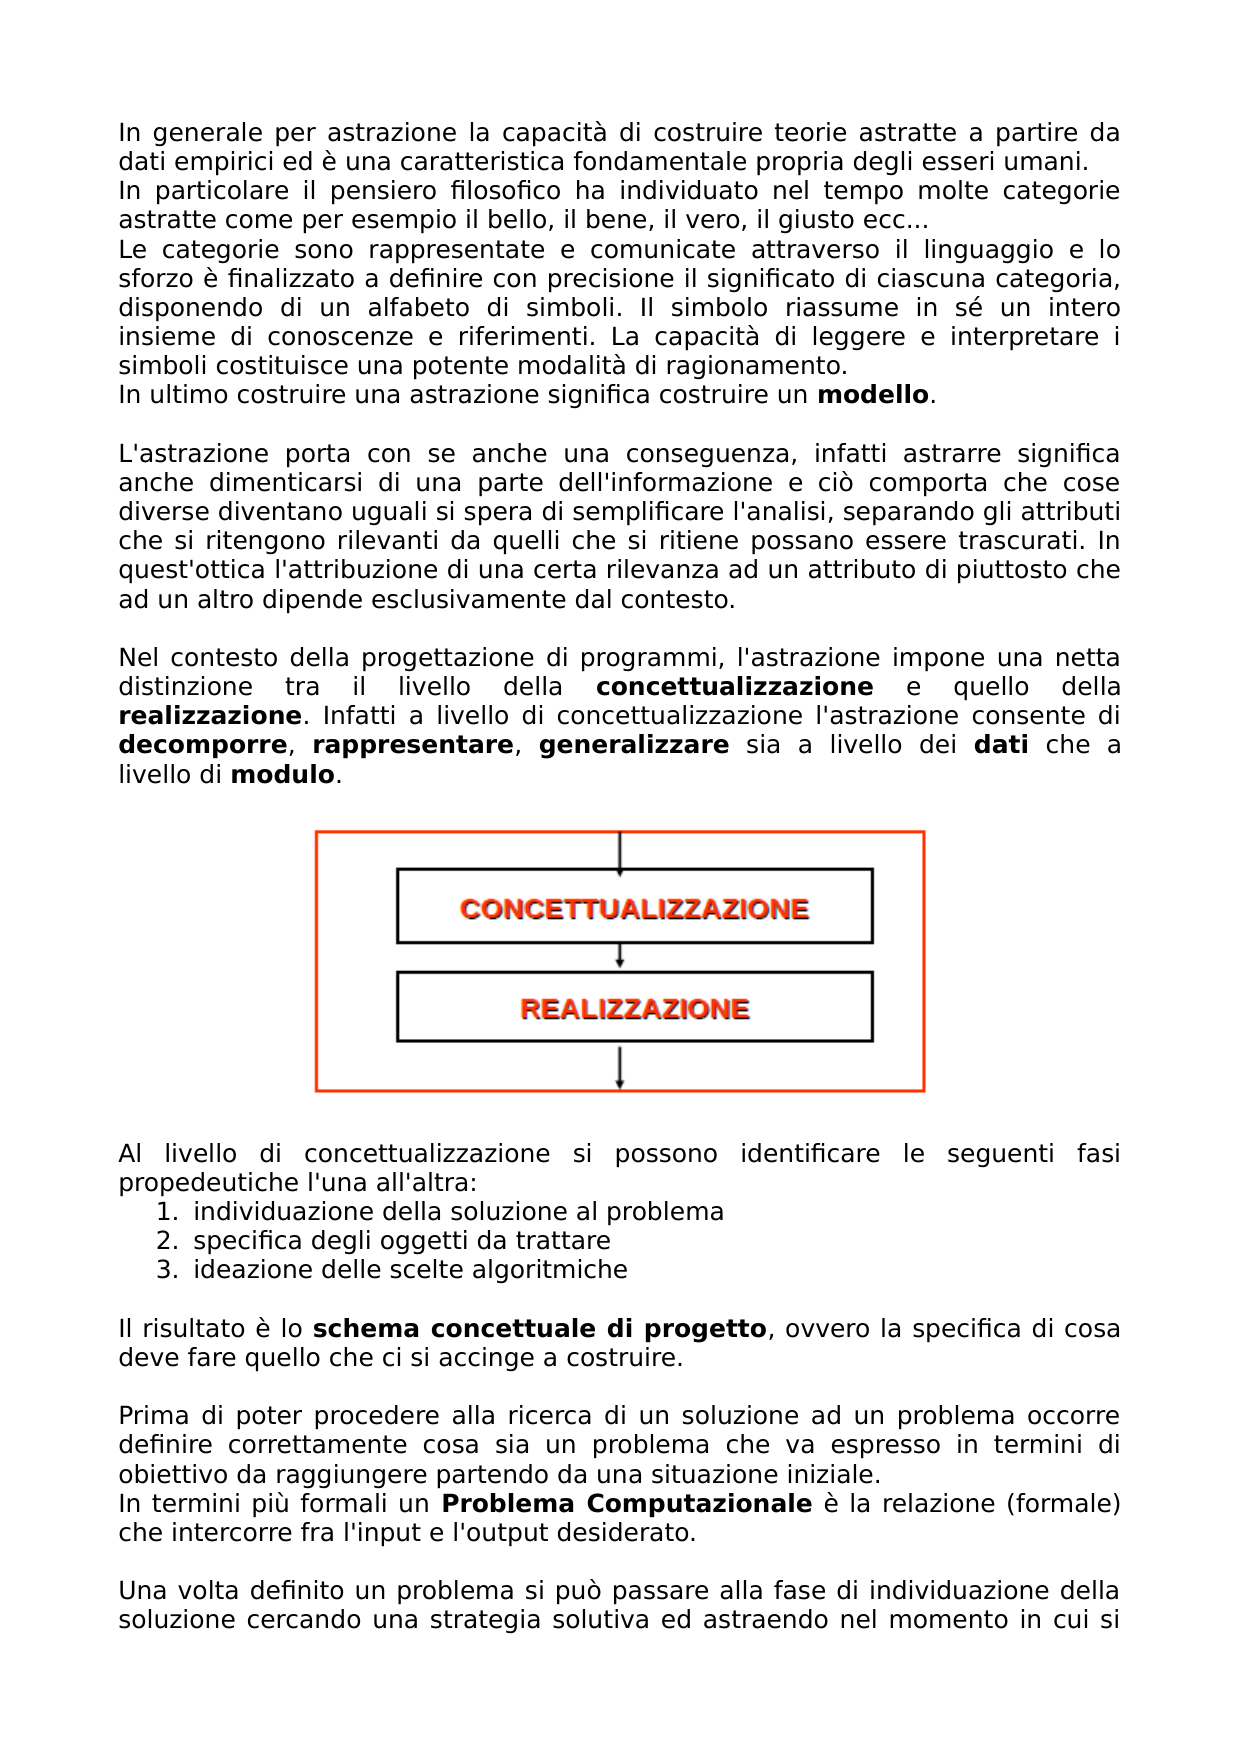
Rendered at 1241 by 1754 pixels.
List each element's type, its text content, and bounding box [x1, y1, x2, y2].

list ideazione delle scelte algoritmiche [156, 1256, 1122, 1285]
text In ultimo costruire una astrazione significa costruire un modello. [118, 381, 1122, 410]
text Al livello di concettualizzazione si possono identificare le seguenti fasi propedeutiche l'una all'altra: [118, 1139, 1122, 1197]
text In termini più formali un Problema Computazionale è la relazione (formale) che intercorre fra l'input e l'output desiderato. [118, 1489, 1122, 1547]
picture [298, 818, 943, 1110]
text L'astrazione porta con se anche una conseguenza, infatti astrarre significa anche dimenticarsi di una parte dell'informazione e ciò comporta che cose diverse diventano uguali si spera di semplificare l'analisi, separando gli attributi che si ritengono rilevanti da quelli che si ritiene possano essere trascurati. In quest'ottica l'attribuzione di una certa rilevanza ad un attributo di piuttosto che ad un altro dipende esclusivamente dal contesto. [118, 439, 1122, 614]
text Le categorie sono rappresentate e comunicate attraverso il linguaggio e lo sforzo è finalizzato a definire con precisione il significato di ciascuna categoria, disponendo di un alfabeto di simboli. Il simbolo riassume in sé un intero insieme di conoscenze e riferimenti. La capacità di leggere e interpretare i simboli costituisce una potente modalità di ragionamento. [118, 235, 1122, 381]
text Prima di poter procedere alla ricerca di un soluzione ad un problema occorre definire correttamente cosa sia un problema che va espresso in termini di obiettivo da raggiungere partendo da una situazione iniziale. [118, 1401, 1122, 1489]
list specifica degli oggetti da trattare [156, 1226, 1122, 1256]
list individuazione della soluzione al problema [156, 1197, 1122, 1226]
text In generale per astrazione la capacità di costruire teorie astratte a partire da dati empirici ed è una caratteristica fondamentale propria degli esseri umani. [118, 118, 1122, 176]
text Nel contesto della progettazione di programmi, l'astrazione impone una netta distinzione tra il livello della concettualizzazione e quello della realizzazione. Infatti a livello di concettualizzazione l'astrazione consente di decomporre, rappresentare, generalizzare sia a livello dei dati che a livello di modulo. [118, 643, 1122, 789]
text Una volta definito un problema si può passare alla fase di individuazione della soluzione cercando una strategia solutiva ed astraendo nel momento in cui si [118, 1576, 1122, 1635]
text In particolare il pensiero filosofico ha individuato nel tempo molte categorie astratte come per esempio il bello, il bene, il vero, il giusto ecc... [118, 176, 1122, 235]
text Il risultato è lo schema concettuale di progetto, ovvero la specifica di cosa deve fare quello che ci si accinge a costruire. [118, 1314, 1122, 1372]
